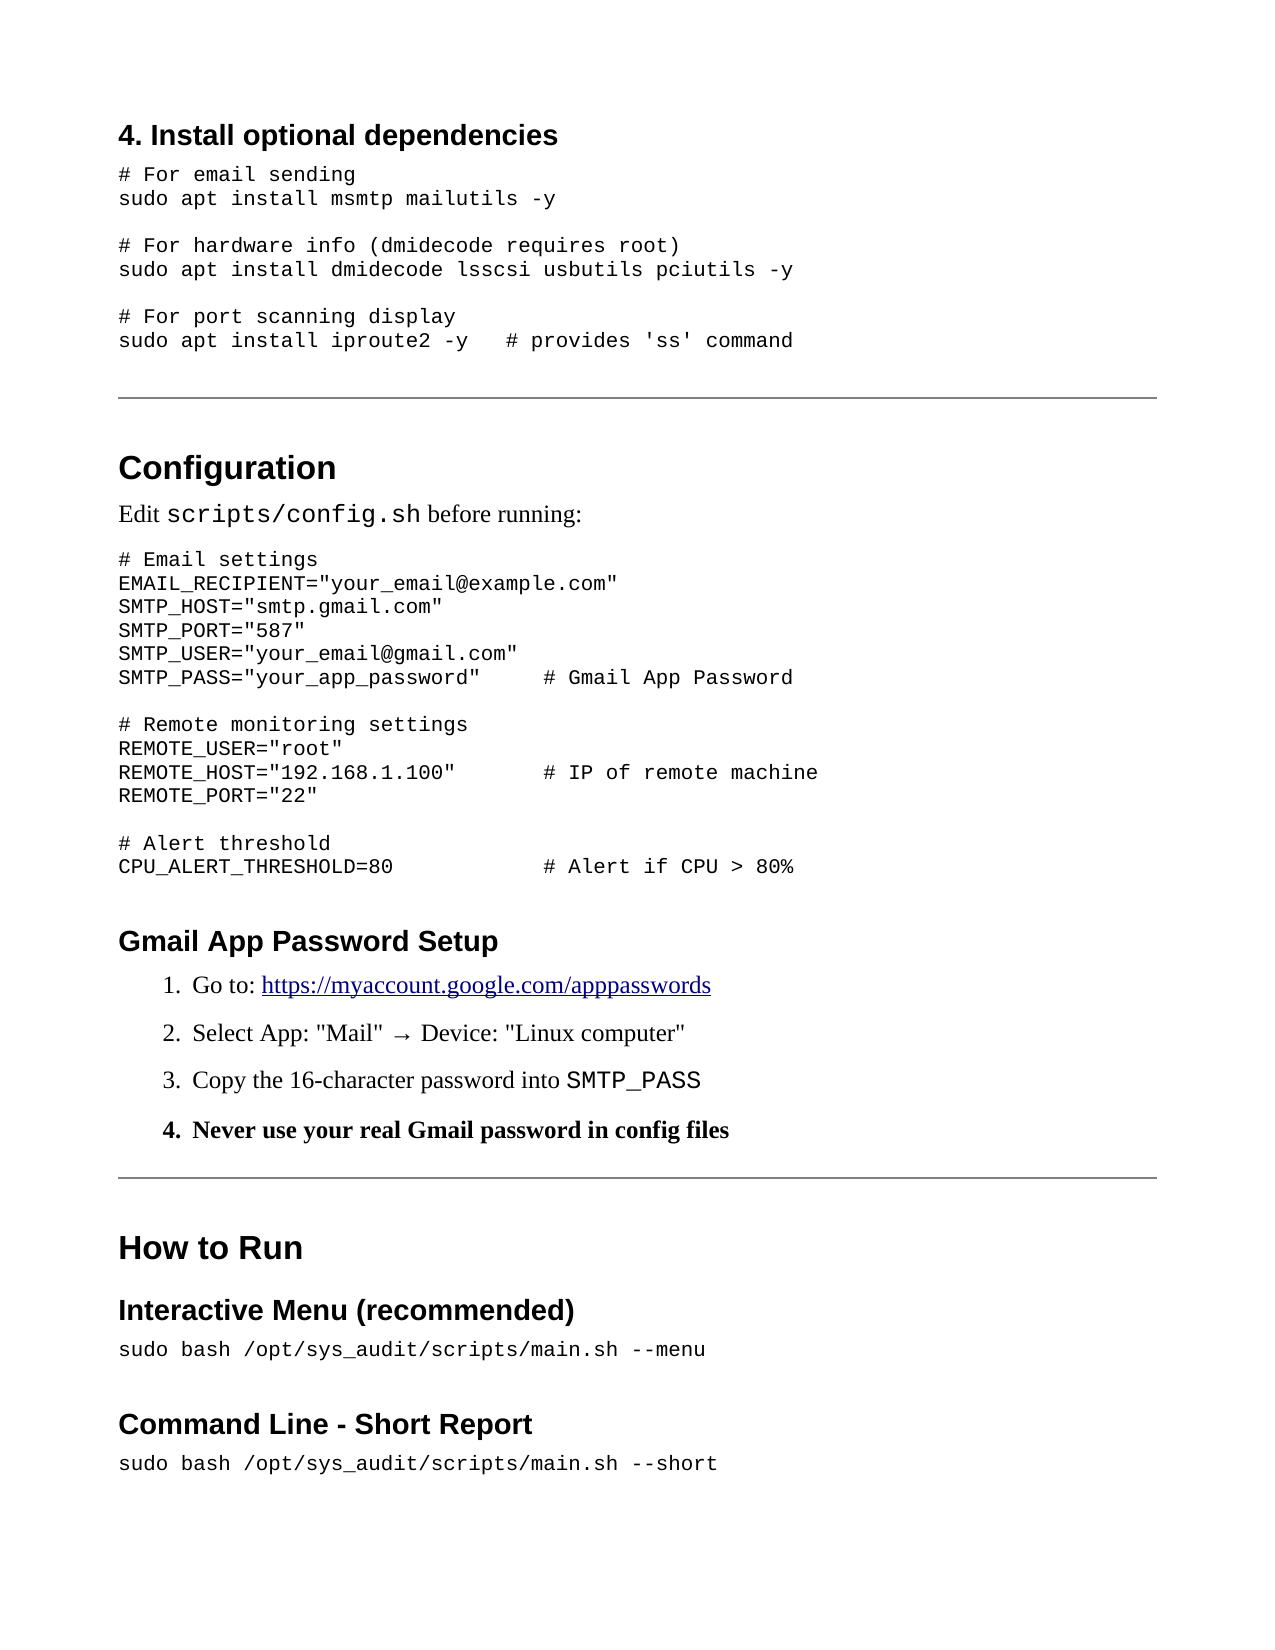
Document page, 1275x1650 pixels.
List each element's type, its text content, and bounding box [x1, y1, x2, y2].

list Select App: "Mail" → Device: "Linux computer" [162, 1018, 1157, 1046]
text # Email settings EMAIL_RECIPIENT="your_email@example.com" SMTP_HOST="smtp.gmail.com" SMTP_PORT="587" SMTP_USER="your_email@gmail.com" SMTP_PASS="your_app_password" # Gmail App Password # Remote monitoring settings REMOTE_USER="root" REMOTE_HOST="192.168.1.100" # IP of remote machine REMOTE_PORT="22" # Alert threshold CPU_ALERT_THRESHOLD=80 # Alert if CPU > 80% [118, 549, 1157, 880]
subtitle How to Run [118, 1228, 1157, 1266]
subtitle 4. Install optional dependencies [118, 118, 1157, 152]
list Never use your real Gmail password in config files [162, 1115, 1157, 1144]
subtitle Gmail App Password Setup [118, 924, 1157, 957]
subtitle Interactive Menu (recommended) [118, 1293, 1157, 1327]
text sudo bash /opt/sys_audit/scripts/main.sh --short [118, 1453, 1157, 1477]
text sudo bash /opt/sys_audit/scripts/main.sh --menu [118, 1339, 1157, 1363]
text # For email sending sudo apt install msmtp mailutils -y # For hardware info (dmidecode requires root) sudo apt install dmidecode lsscsi usbutils pciutils -y # For port scanning display sudo apt install iproute2 -y # provides 'ss' command [118, 164, 1157, 353]
list Go to: https://myaccount.google.com/apppasswords [162, 970, 1157, 999]
subtitle Configuration [118, 448, 1157, 486]
text Edit scripts/config.sh before running: [118, 499, 1157, 530]
list Copy the 16-character password into SMTP_PASS [162, 1065, 1157, 1096]
subtitle Command Line - Short Report [118, 1407, 1157, 1441]
